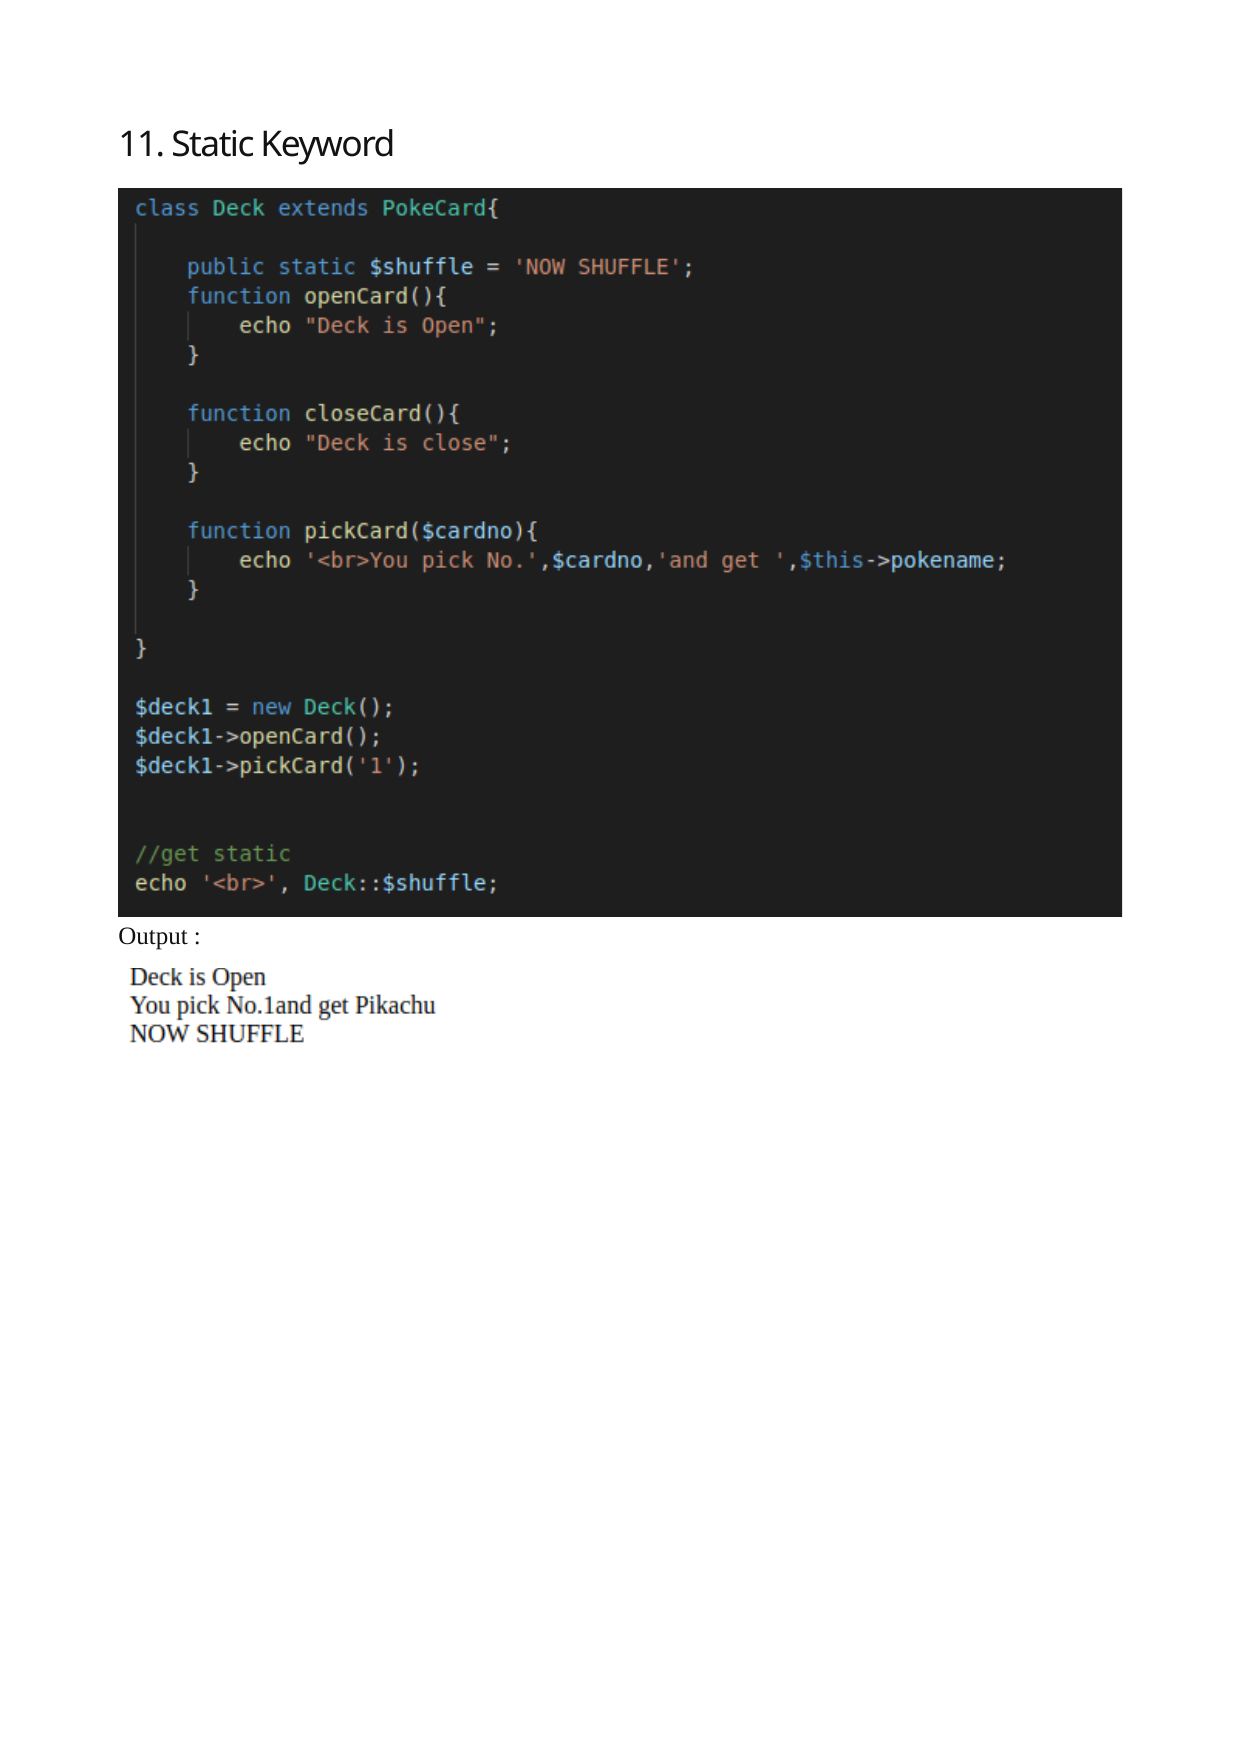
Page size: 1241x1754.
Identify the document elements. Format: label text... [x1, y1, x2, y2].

text Output : [118, 917, 1122, 950]
picture [119, 968, 553, 1063]
text 11. Static Keyword [118, 118, 1122, 166]
picture [118, 188, 1123, 917]
